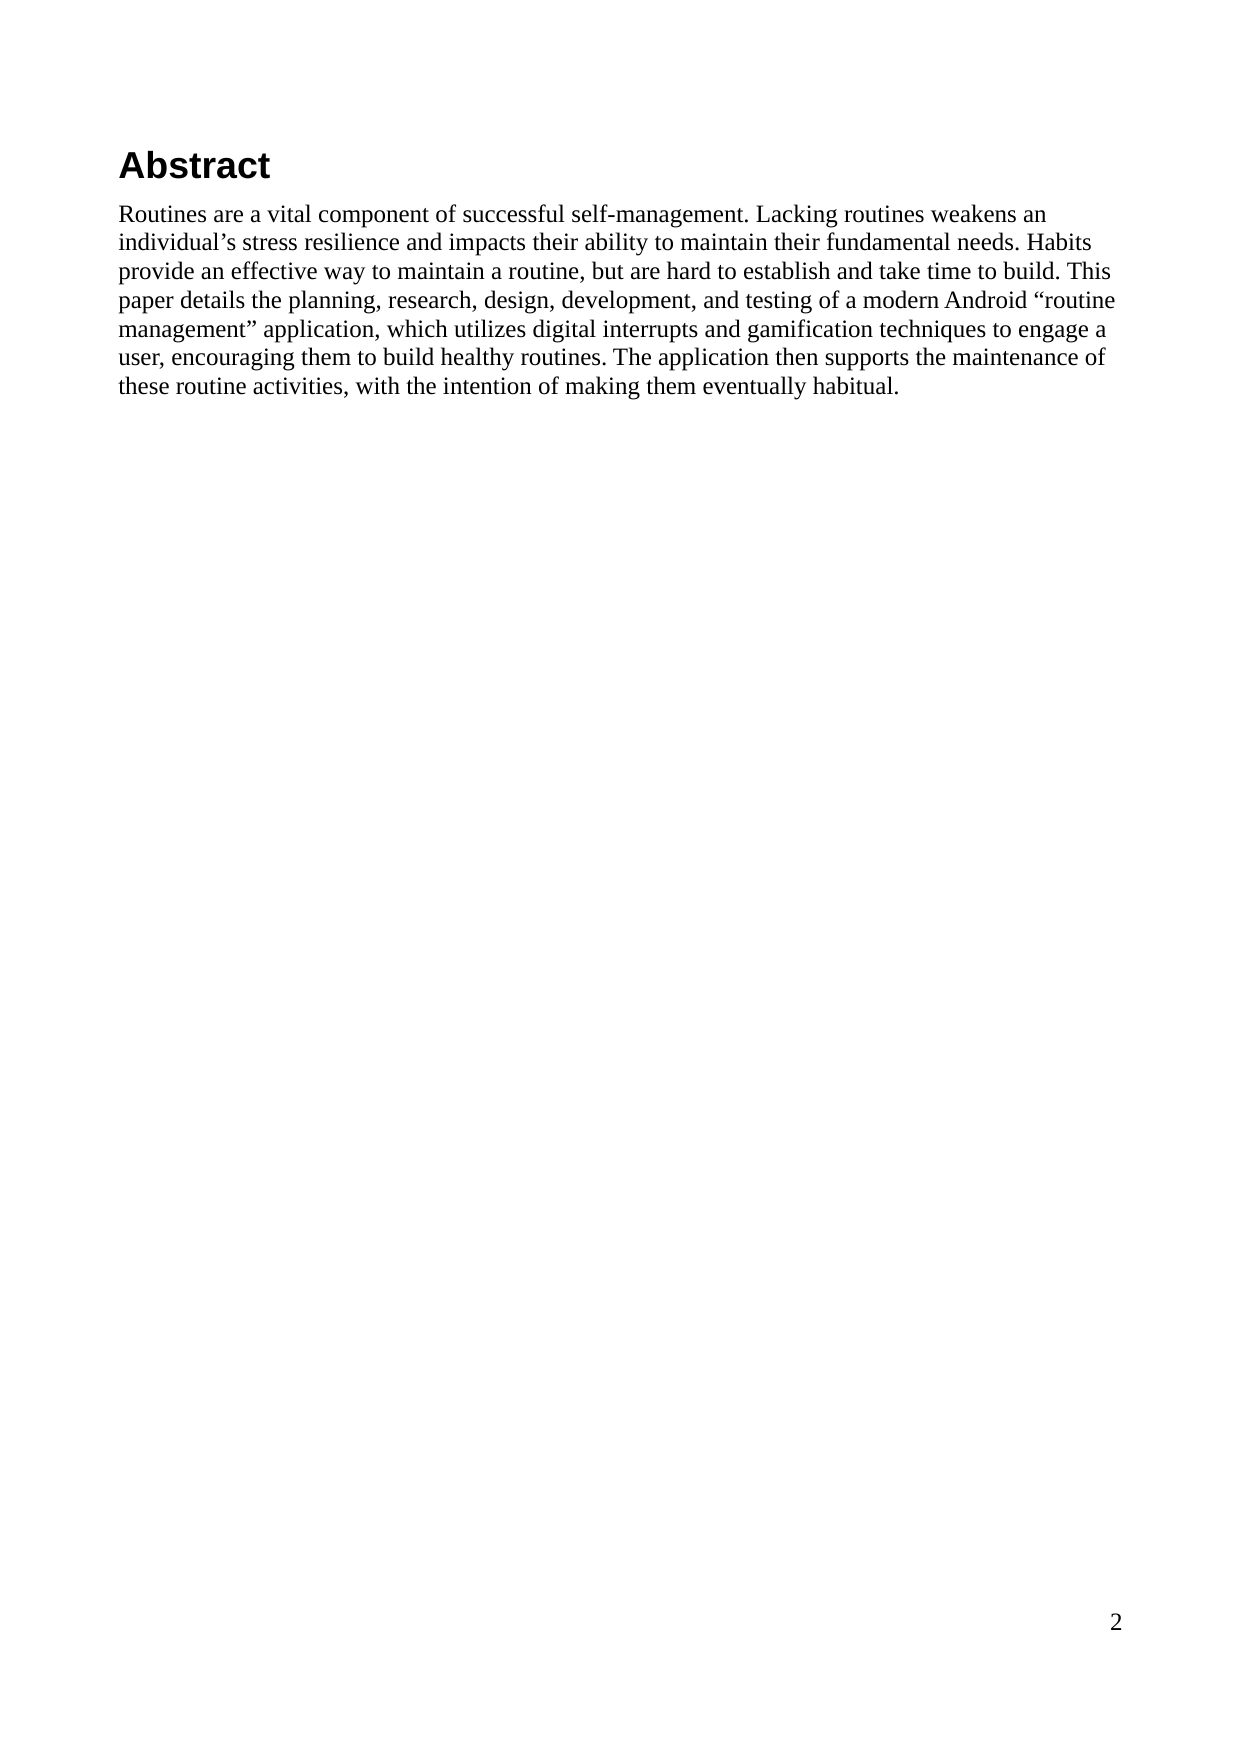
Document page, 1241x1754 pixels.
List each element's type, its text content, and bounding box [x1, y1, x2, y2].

text Routines are a vital component of successful self-management. Lacking routines weakens an individual’s stress resilience and impacts their ability to maintain their fundamental needs. Habits provide an effective way to maintain a routine, but are hard to establish and take time to build. This paper details the planning, research, design, development, and testing of a modern Android “routine management” application, which utilizes digital interrupts and gamification techniques to engage a user, encouraging them to build healthy routines. The application then supports the maintenance of these routine activities, with the intention of making them eventually habitual. [118, 199, 1122, 400]
subtitle Abstract [118, 143, 1122, 186]
